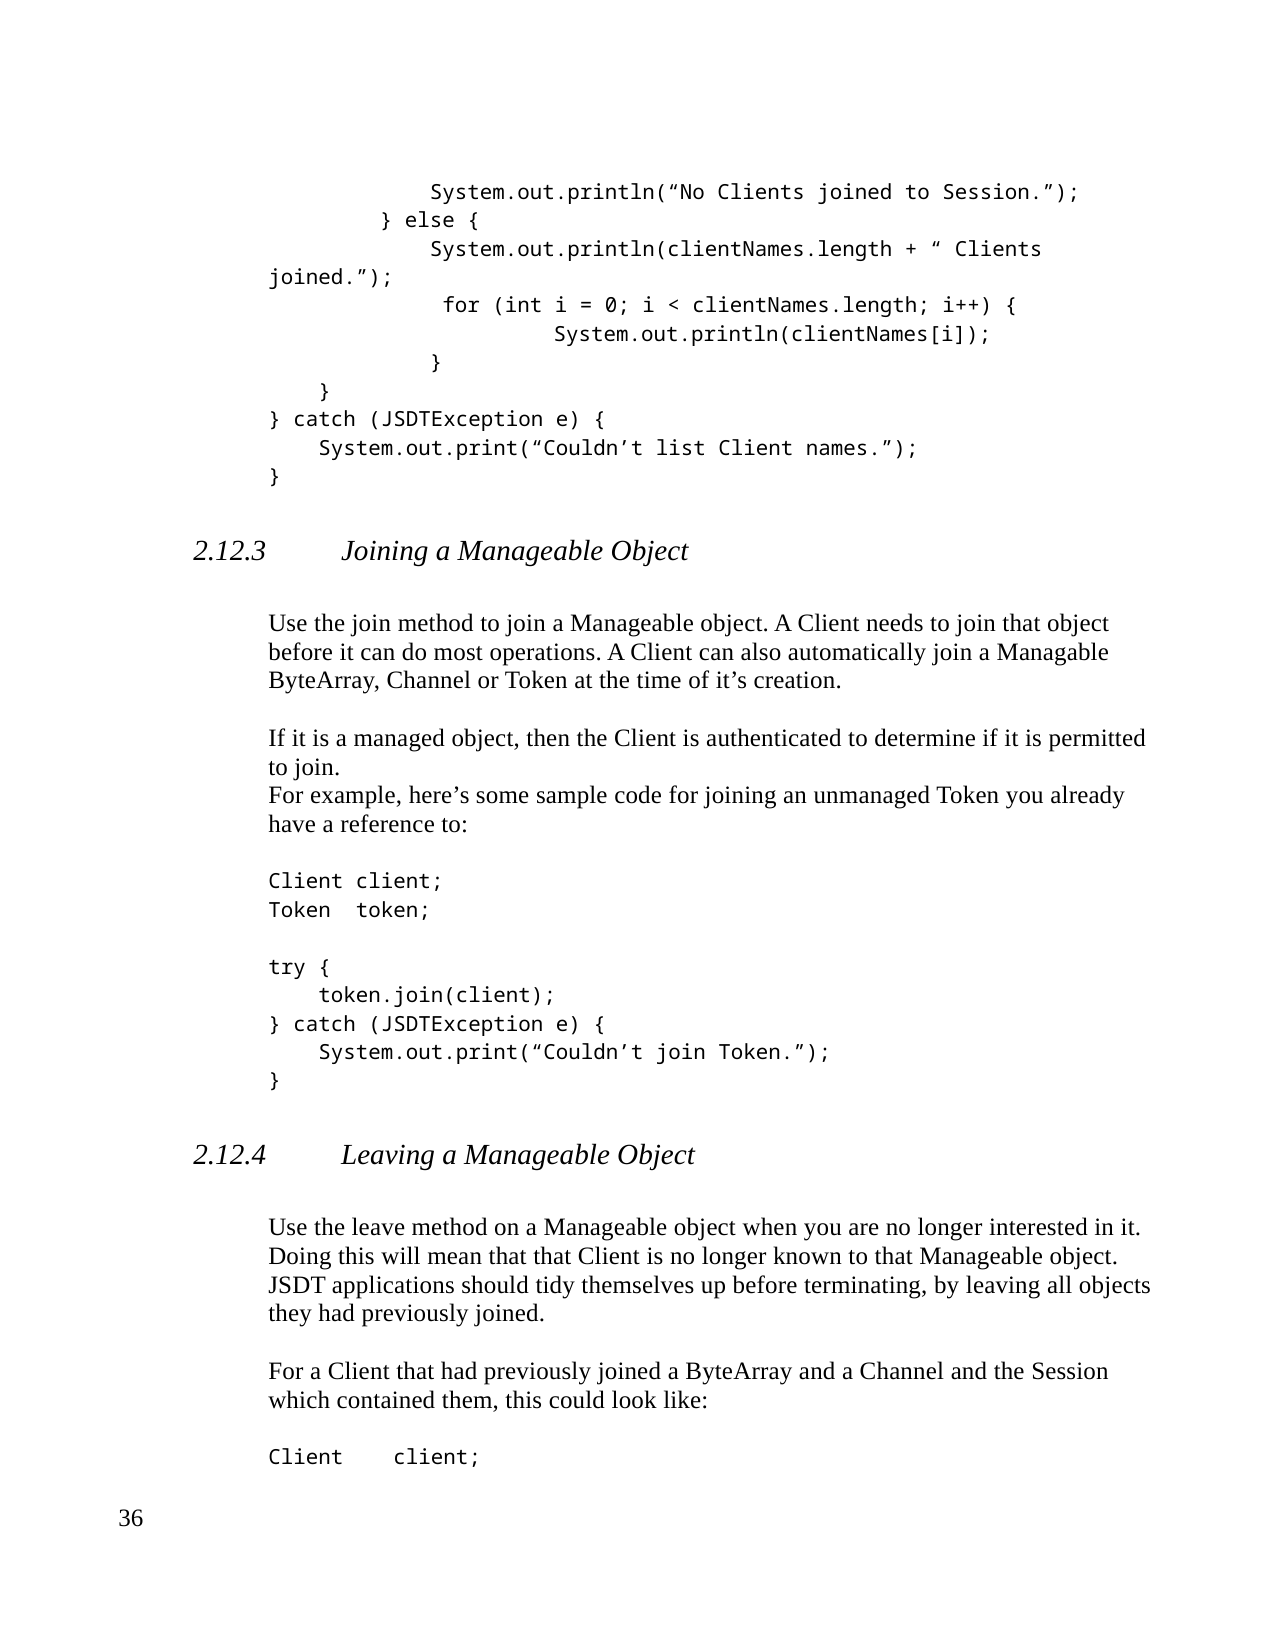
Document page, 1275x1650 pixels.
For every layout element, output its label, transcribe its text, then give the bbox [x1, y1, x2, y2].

text System.out.print(“Couldn’t join Token.”); [268, 1037, 1157, 1066]
text For a Client that had previously joined a ByteArray and a Channel and the Session which contained them, this could look like: [268, 1356, 1157, 1413]
text System.out.print(“Couldn’t list Client names.”); [268, 433, 1157, 461]
text } catch (JSDTException e) { [268, 404, 1157, 433]
text } [268, 347, 1157, 376]
subtitle 2.12.4 Leaving a Manageable Object [193, 1137, 1157, 1171]
text for (int i = 0; i < clientNames.length; i++) { [268, 291, 1157, 319]
text Use the join method to join a Manageable object. A Client needs to join that object before it can do most operations. A Client can also automatically join a Managable ByteArray, Channel or Token at the time of it’s creation. [268, 608, 1157, 694]
text Client client; [268, 1442, 1157, 1471]
text System.out.println(clientNames[i]); [268, 319, 1157, 347]
text Token token; [268, 895, 1157, 923]
text System.out.println(clientNames.length + “ Clients joined.”); [268, 234, 1157, 291]
text Use the leave method on a Manageable object when you are no longer interested in it. Doing this will mean that that Client is no longer known to that Manageable object. JSDT applications should tidy themselves up before terminating, by leaving all objects they had previously joined. [268, 1212, 1157, 1327]
text If it is a managed object, then the Client is authenticated to determine if it is permitted to join. [268, 723, 1157, 780]
text try { [268, 952, 1157, 980]
text } catch (JSDTException e) { [268, 1009, 1157, 1037]
text Client client; [268, 867, 1157, 895]
text For example, here’s some sample code for joining an unmanaged Token you already have a reference to: [268, 780, 1157, 838]
text } [268, 461, 1157, 490]
text } [268, 1066, 1157, 1094]
text System.out.println(“No Clients joined to Session.”); [268, 177, 1157, 205]
text } [268, 376, 1157, 404]
text } else { [268, 205, 1157, 234]
text token.join(client); [268, 980, 1157, 1009]
subtitle 2.12.3 Joining a Manageable Object [193, 533, 1157, 567]
